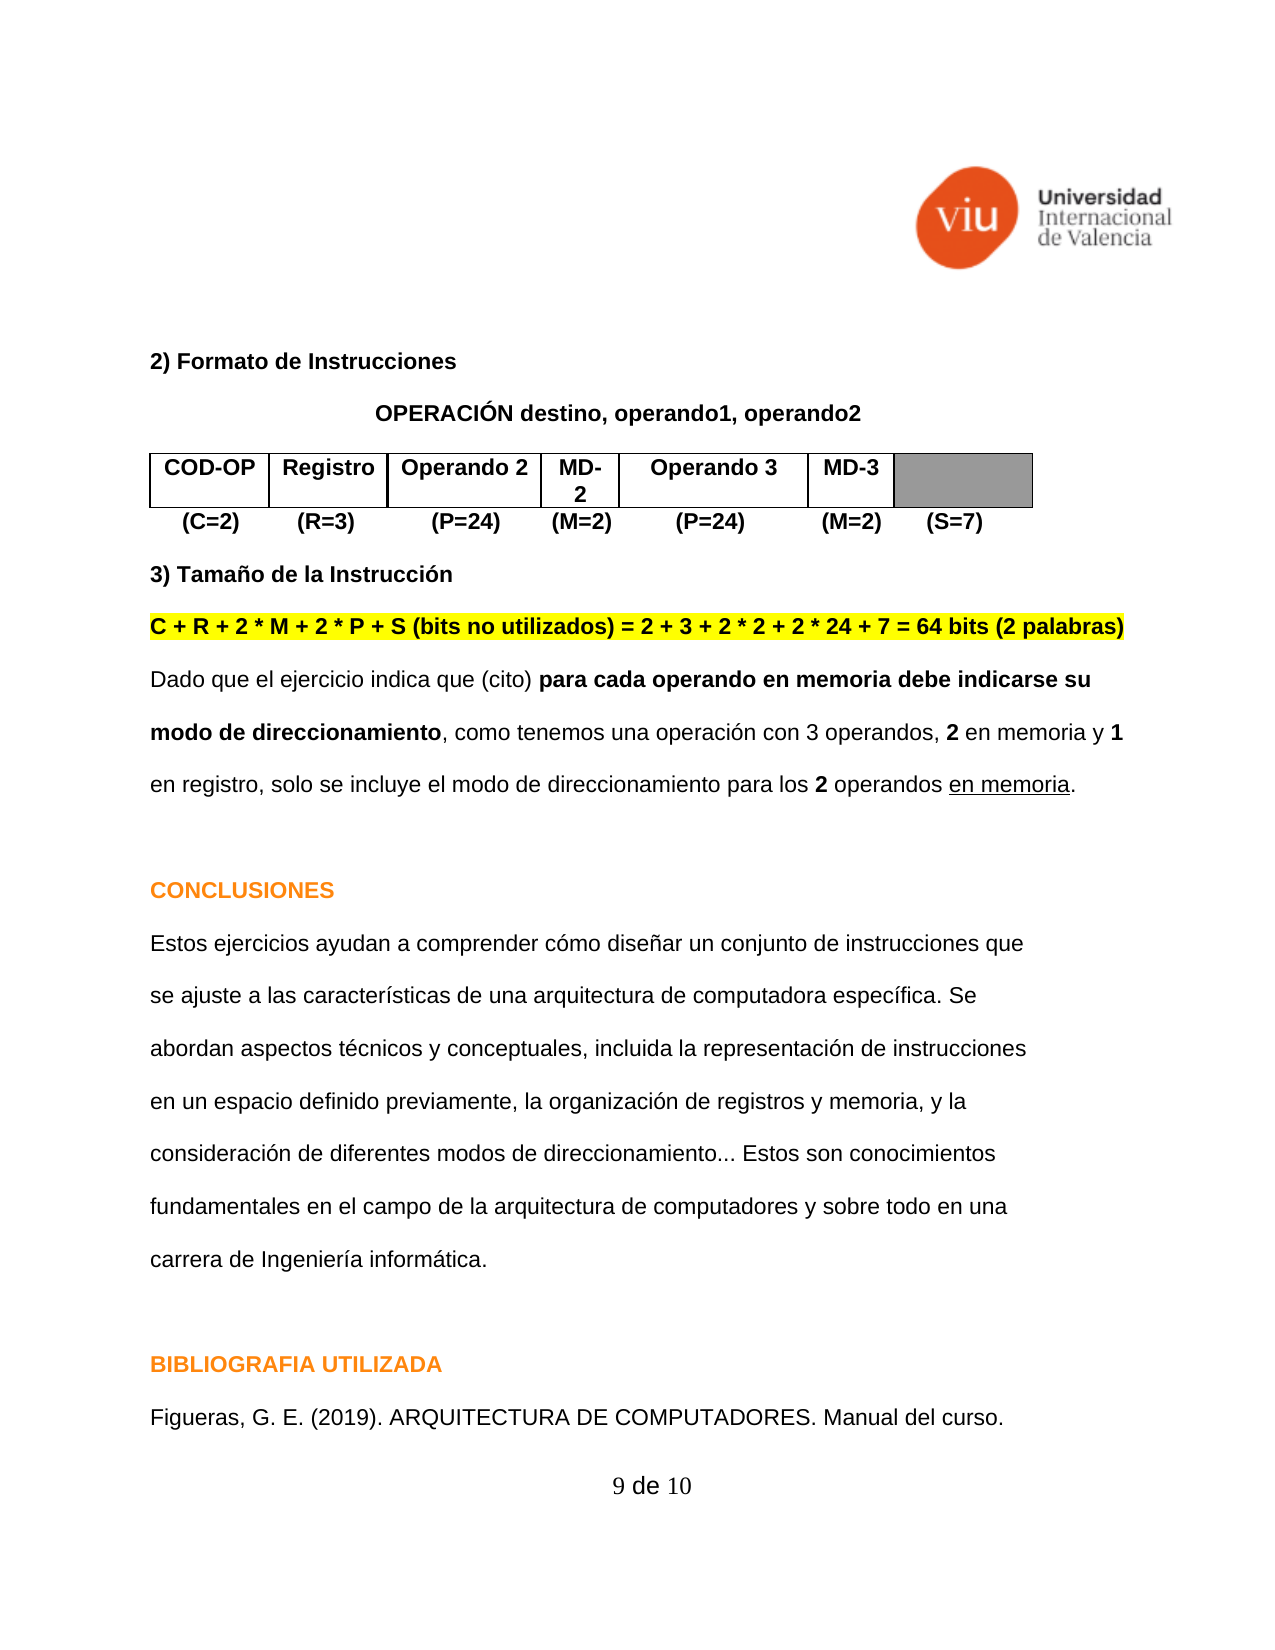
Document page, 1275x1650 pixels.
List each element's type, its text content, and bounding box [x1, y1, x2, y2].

table_header MD-3 [809, 454, 893, 507]
picture [913, 162, 1175, 274]
text abordan aspectos técnicos y conceptuales, incluida la representación de instrucciones [150, 1035, 1125, 1061]
text se ajuste a las características de una arquitectura de computadora específica. Se [150, 982, 1125, 1009]
text BIBLIOGRAFIA UTILIZADA [150, 1351, 1125, 1378]
table_header COD-OP [151, 454, 268, 507]
text consideración de diferentes modos de direccionamiento... Estos son conocimientos [150, 1140, 1125, 1167]
table_header [895, 454, 1032, 507]
table_header Operando 2 [389, 454, 540, 507]
table_header MD-2 [542, 454, 618, 507]
table_header Operando 3 [620, 454, 807, 507]
text C + R + 2 * M + 2 * P + S (bits no utilizados) = 2 + 3 + 2 * 2 + 2 * 24 + 7 = 64 bits (2 palabras) [150, 613, 1125, 640]
text CONCLUSIONES [150, 877, 1125, 903]
text Dado que el ejercicio indica que (cito) para cada operando en memoria debe indicarse su modo de direccionamiento, como tenemos una operación con 3 operandos, 2 en memoria y 1 en registro, solo se incluye el modo de direccionamiento para los 2 operandos en memoria. [150, 666, 1125, 798]
text fundamentales en el campo de la arquitectura de computadores y sobre todo en una [150, 1193, 1125, 1219]
text (C=2) (R=3) (P=24) (M=2) (P=24) (M=2) (S=7) [150, 508, 1125, 534]
text carrera de Ingeniería informática. [150, 1246, 1125, 1272]
table_header Registro [270, 454, 386, 507]
text en un espacio definido previamente, la organización de registros y memoria, y la [150, 1088, 1125, 1114]
text OPERACIÓN destino, operando1, operando2 [300, 400, 1125, 427]
text 2) Formato de Instrucciones [150, 348, 1125, 374]
text Estos ejercicios ayudan a comprender cómo diseñar un conjunto de instrucciones que [150, 929, 1125, 956]
text Figueras, G. E. (2019). ARQUITECTURA DE COMPUTADORES. Manual del curso. [150, 1404, 1125, 1430]
text 3) Tamaño de la Instrucción [150, 561, 1125, 587]
